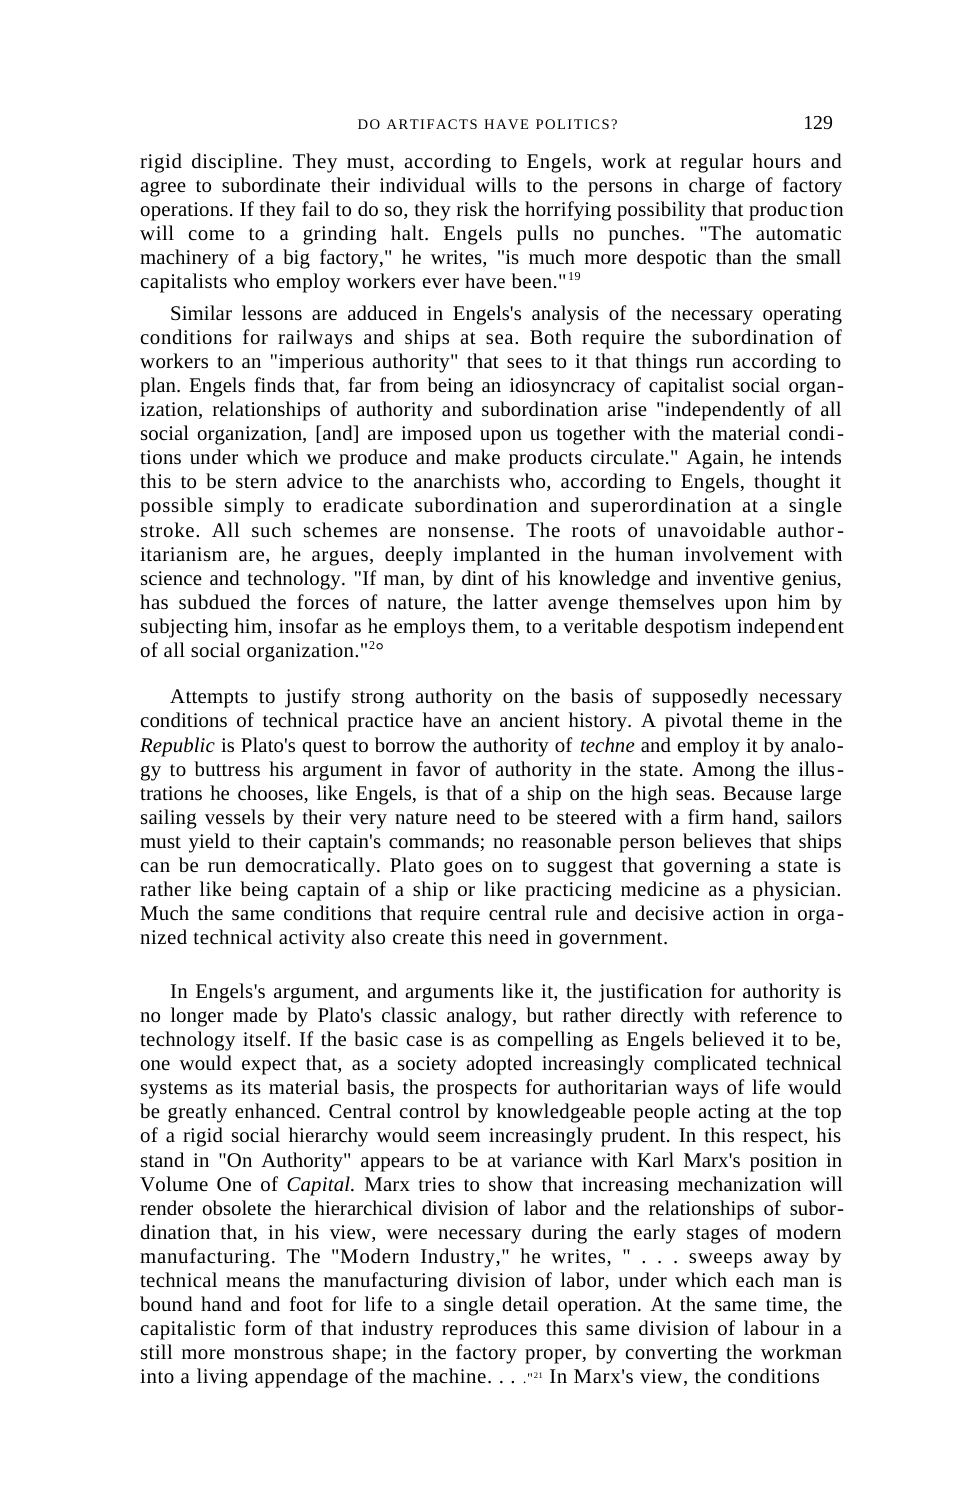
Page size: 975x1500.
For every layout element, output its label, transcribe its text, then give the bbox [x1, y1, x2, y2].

text Attempts to justify strong authority on the basis of supposedly necessary conditions of technical practice have an ancient history. A pivotal theme in the Republic is Plato's quest to borrow the authority of techne and employ it by analo­gy to buttress his argument in favor of authority in the state. Among the illus­trations he chooses, like Engels, is that of a ship on the high seas. Because large sailing vessels by their very nature need to be steered with a firm hand, sailors must yield to their captain's commands; no reasonable person believes that ships can be run democratically. Plato goes on to suggest that governing a state is rather like being captain of a ship or like practicing medicine as a physician. Much the same conditions that require central rule and decisive action in orga­nized technical activity also create this need in government. [140, 684, 844, 949]
text DO ARTIFACTS HAVE POLITICS? 129 [357, 114, 845, 134]
text In Engels's argument, and arguments like it, the justification for authority is no longer made by Plato's classic analogy, but rather directly with reference to technology itself. If the basic case is as compelling as Engels believed it to be, one would expect that, as a society adopted increasingly complicated technical systems as its material basis, the prospects for authoritarian ways of life would be greatly enhanced. Central control by knowledgeable people acting at the top of a rigid social hierarchy would seem increasingly prudent. In this respect, his stand in "On Authority" appears to be at variance with Karl Marx's position in Volume One of Capital. Marx tries to show that increasing mechanization will render obsolete the hierarchical division of labor and the relationships of subor­dination that, in his view, were necessary during the early stages of modern manufacturing. The "Modern Industry," he writes, " . . . sweeps away by technical means the manufacturing division of labor, under which each man is bound hand and foot for life to a single detail operation. At the same time, the capitalistic form of that industry reproduces this same division of labour in a still more monstrous shape; in the factory proper, by converting the workman into a living appendage of the machine. . . ."21 In Marx's view, the conditions [140, 979, 844, 1388]
text Similar lessons are adduced in Engels's analysis of the necessary operating conditions for railways and ships at sea. Both require the subordination of workers to an "imperious authority" that sees to it that things run according to plan. Engels finds that, far from being an idiosyncracy of capitalist social organ­ization, relationships of authority and subordination arise "independently of all social organization, [and] are imposed upon us together with the material condi­tions under which we produce and make products circulate." Again, he intends this to be stern advice to the anarchists who, according to Engels, thought it possible simply to eradicate subordination and superordination at a single stroke. All such schemes are nonsense. The roots of unavoidable author­itarianism are, he argues, deeply implanted in the human involvement with science and technology. "If man, by dint of his knowledge and inventive genius, has subdued the forces of nature, the latter avenge themselves upon him by subjecting him, insofar as he employs them, to a veritable despotism independ­ent of all social organization."2° [140, 301, 844, 662]
text rigid discipline. They must, according to Engels, work at regular hours and agree to subordinate their individual wills to the persons in charge of factory operations. If they fail to do so, they risk the horrifying possibility that produc­tion will come to a grinding halt. Engels pulls no punches. "The automatic machinery of a big factory," he writes, "is much more despotic than the small capitalists who employ workers ever have been."19 [140, 149, 844, 293]
